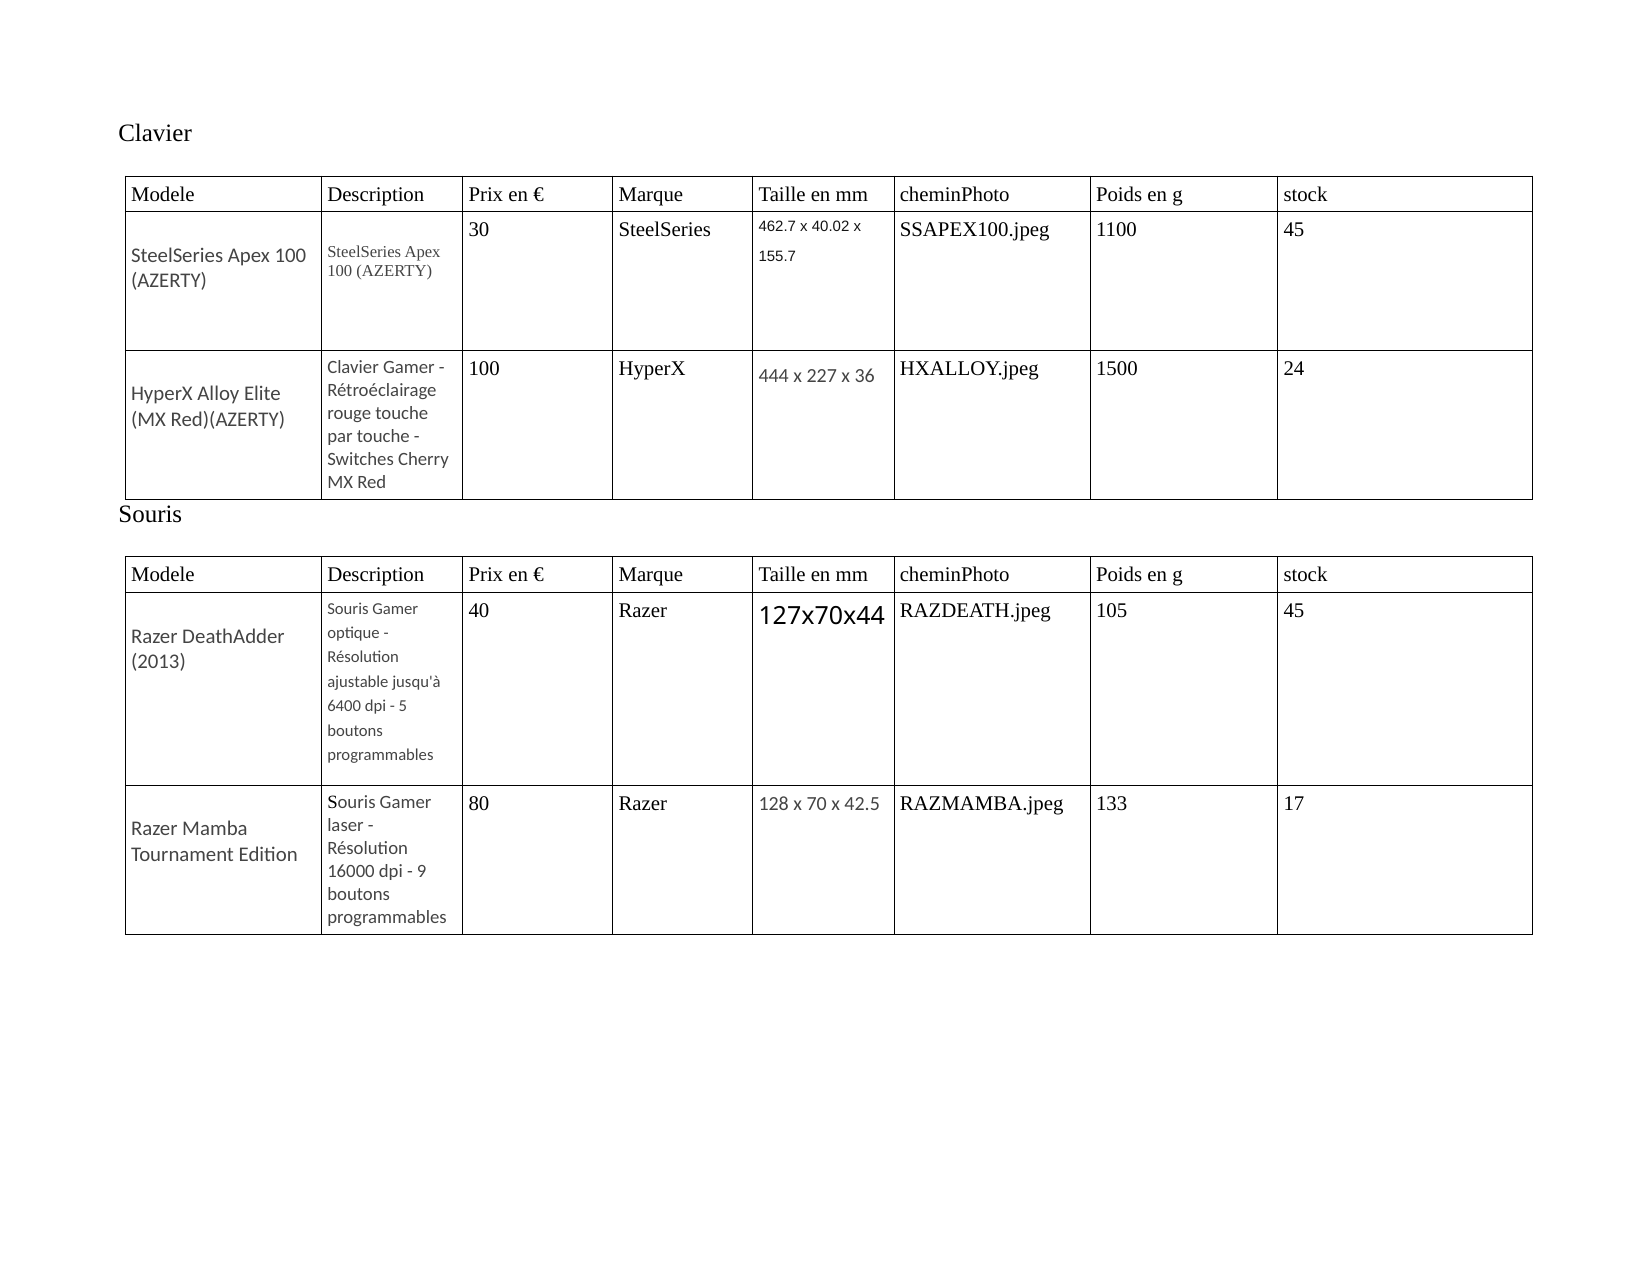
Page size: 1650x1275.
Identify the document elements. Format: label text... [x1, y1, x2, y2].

table_cell 1100 [1091, 212, 1277, 350]
table_header cheminPhoto [895, 557, 1090, 592]
table_cell 100 [463, 351, 612, 499]
table_cell Clavier Gamer - Rétroéclairage rouge touche par touche - Switches Cherry MX Red [322, 351, 462, 499]
table_cell 17 [1278, 786, 1532, 934]
table_cell 133 [1091, 786, 1277, 934]
table_cell SSAPEX100.jpeg [895, 212, 1090, 350]
table_cell 45 [1278, 593, 1532, 785]
table_cell Razer [613, 786, 752, 934]
table_cell 30 [463, 212, 612, 350]
table_cell Razer Mamba Tournament Edition [126, 786, 321, 934]
table_header Taille en mm [753, 557, 894, 592]
table_header Modele [126, 177, 321, 211]
table_header Poids en g [1091, 557, 1277, 592]
table_cell HXALLOY.jpeg [895, 351, 1090, 499]
table_cell Razer DeathAdder (2013) [126, 593, 321, 785]
table_cell 45 [1278, 212, 1532, 350]
table_header Taille en mm [753, 177, 894, 211]
table_cell SteelSeries Apex 100 (AZERTY) [322, 212, 462, 350]
text Souris [118, 499, 1532, 528]
text Clavier [118, 118, 1532, 147]
table_cell 105 [1091, 593, 1277, 785]
table_cell 127x70x44 [753, 593, 894, 785]
table_cell 40 [463, 593, 612, 785]
table_header stock [1278, 177, 1532, 211]
table_header Description [322, 177, 462, 211]
table_cell SteelSeries Apex 100 (AZERTY) [126, 212, 321, 350]
table_header Description [322, 557, 462, 592]
table_cell RAZMAMBA.jpeg [895, 786, 1090, 934]
table_cell 1500 [1091, 351, 1277, 499]
table_header stock [1278, 557, 1532, 592]
table_cell HyperX Alloy Elite (MX Red)(AZERTY) [126, 351, 321, 499]
table_cell 24 [1278, 351, 1532, 499]
table_header cheminPhoto [895, 177, 1090, 211]
table_cell 128 x 70 x 42.5 [753, 786, 894, 934]
table_cell SteelSeries [613, 212, 752, 350]
table_header Marque [613, 557, 752, 592]
table_cell Souris Gamer laser - Résolution 16000 dpi - 9 boutons programmables [322, 786, 462, 934]
table_cell HyperX [613, 351, 752, 499]
table_header Prix en € [463, 177, 612, 211]
table_cell 462.7 x 40.02 x 155.7 [753, 212, 894, 350]
table_cell 80 [463, 786, 612, 934]
table_cell 444 x 227 x 36 [753, 351, 894, 499]
table_header Prix en € [463, 557, 612, 592]
table_header Marque [613, 177, 752, 211]
table_header Modele [126, 557, 321, 592]
table_cell Razer [613, 593, 752, 785]
table_header Poids en g [1091, 177, 1277, 211]
table_cell RAZDEATH.jpeg [895, 593, 1090, 785]
table_cell Souris Gamer optique - Résolution ajustable jusqu'à 6400 dpi - 5 boutons programmables [322, 593, 462, 785]
